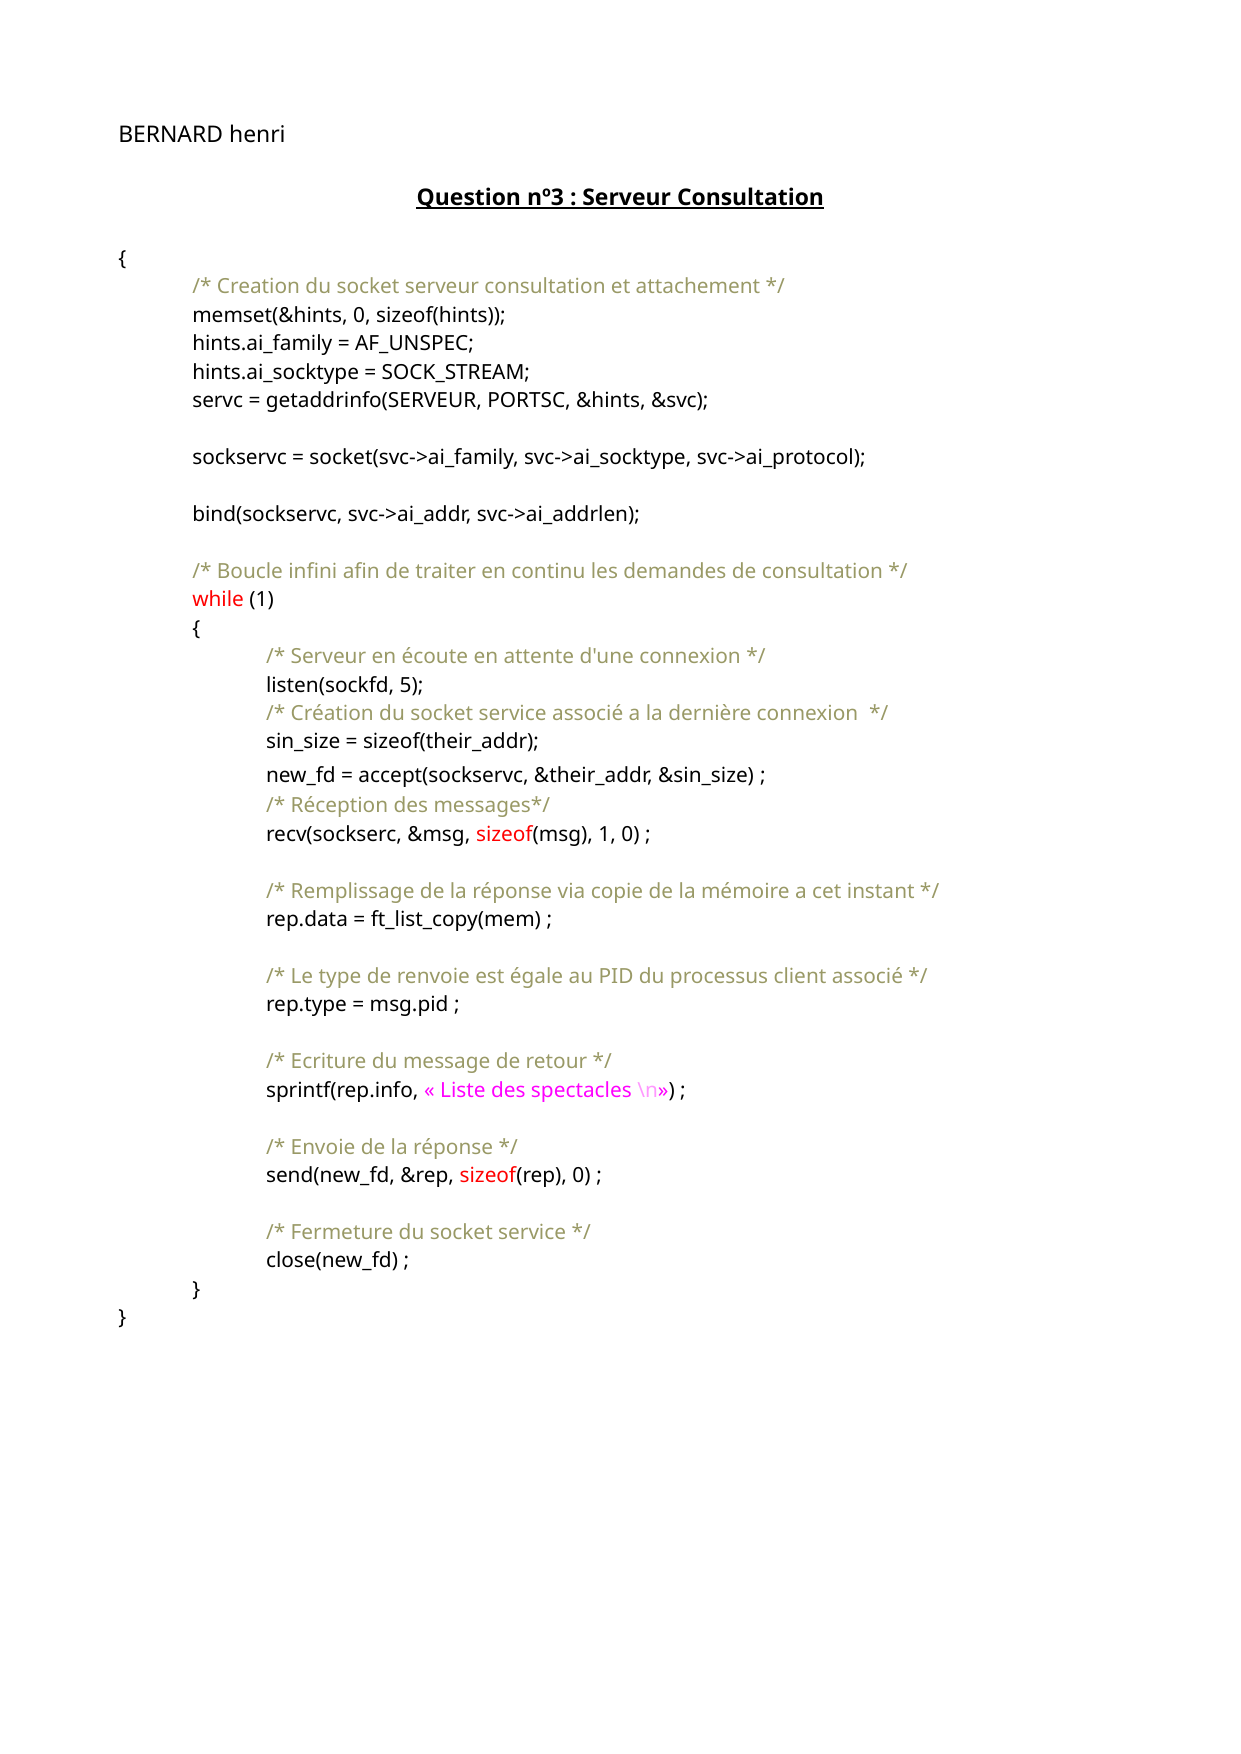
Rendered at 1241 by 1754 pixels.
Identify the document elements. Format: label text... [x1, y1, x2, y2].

text /* Envoie de la réponse */ [118, 1132, 1122, 1160]
text memset(&hints, 0, sizeof(hints)); [118, 300, 1122, 328]
text while (1) [118, 584, 1122, 613]
text /* Ecriture du message de retour */ [118, 1046, 1122, 1075]
text BERNARD henri [118, 118, 1122, 149]
text hints.ai_socktype = SOCK_STREAM; [118, 357, 1122, 385]
text /* Fermeture du socket service */ [118, 1217, 1122, 1246]
text servc = getaddrinfo(SERVEUR, PORTSC, &hints, &svc); [118, 385, 1122, 414]
text bind(sockservc, svc->ai_addr, svc->ai_addrlen); [118, 499, 1122, 527]
text /* Réception des messages*/ [118, 791, 1122, 819]
text sin_size = sizeof(their_addr); [118, 727, 1122, 755]
text new_fd = accept(sockservc, &their_addr, &sin_size) ; [118, 755, 1122, 791]
text listen(sockfd, 5); [118, 670, 1122, 698]
text /* Serveur en écoute en attente d'une connexion */ [118, 641, 1122, 670]
text sockservc = socket(svc->ai_family, svc->ai_socktype, svc->ai_protocol); [118, 442, 1122, 471]
text rep.type = msg.pid ; [118, 989, 1122, 1018]
text /* Boucle infini afin de traiter en continu les demandes de consultation */ [118, 556, 1122, 584]
text rep.data = ft_list_copy(mem) ; [118, 904, 1122, 933]
text { [118, 613, 1122, 641]
text hints.ai_family = AF_UNSPEC; [118, 328, 1122, 357]
text /* Le type de renvoie est égale au PID du processus client associé */ [118, 961, 1122, 989]
text } [118, 1274, 1122, 1302]
text Question nº3 : Serveur Consultation [118, 181, 1122, 212]
text /* Remplissage de la réponse via copie de la mémoire a cet instant */ [118, 876, 1122, 904]
text /* Création du socket service associé a la dernière connexion */ [118, 698, 1122, 727]
text { [118, 243, 1122, 272]
text send(new_fd, &rep, sizeof(rep), 0) ; [118, 1160, 1122, 1189]
text close(new_fd) ; [118, 1246, 1122, 1274]
text sprintf(rep.info, « Liste des spectacles \n») ; [118, 1075, 1122, 1103]
text recv(sockserc, &msg, sizeof(msg), 1, 0) ; [118, 819, 1122, 847]
text } [118, 1302, 1122, 1331]
text /* Creation du socket serveur consultation et attachement */ [118, 272, 1122, 300]
